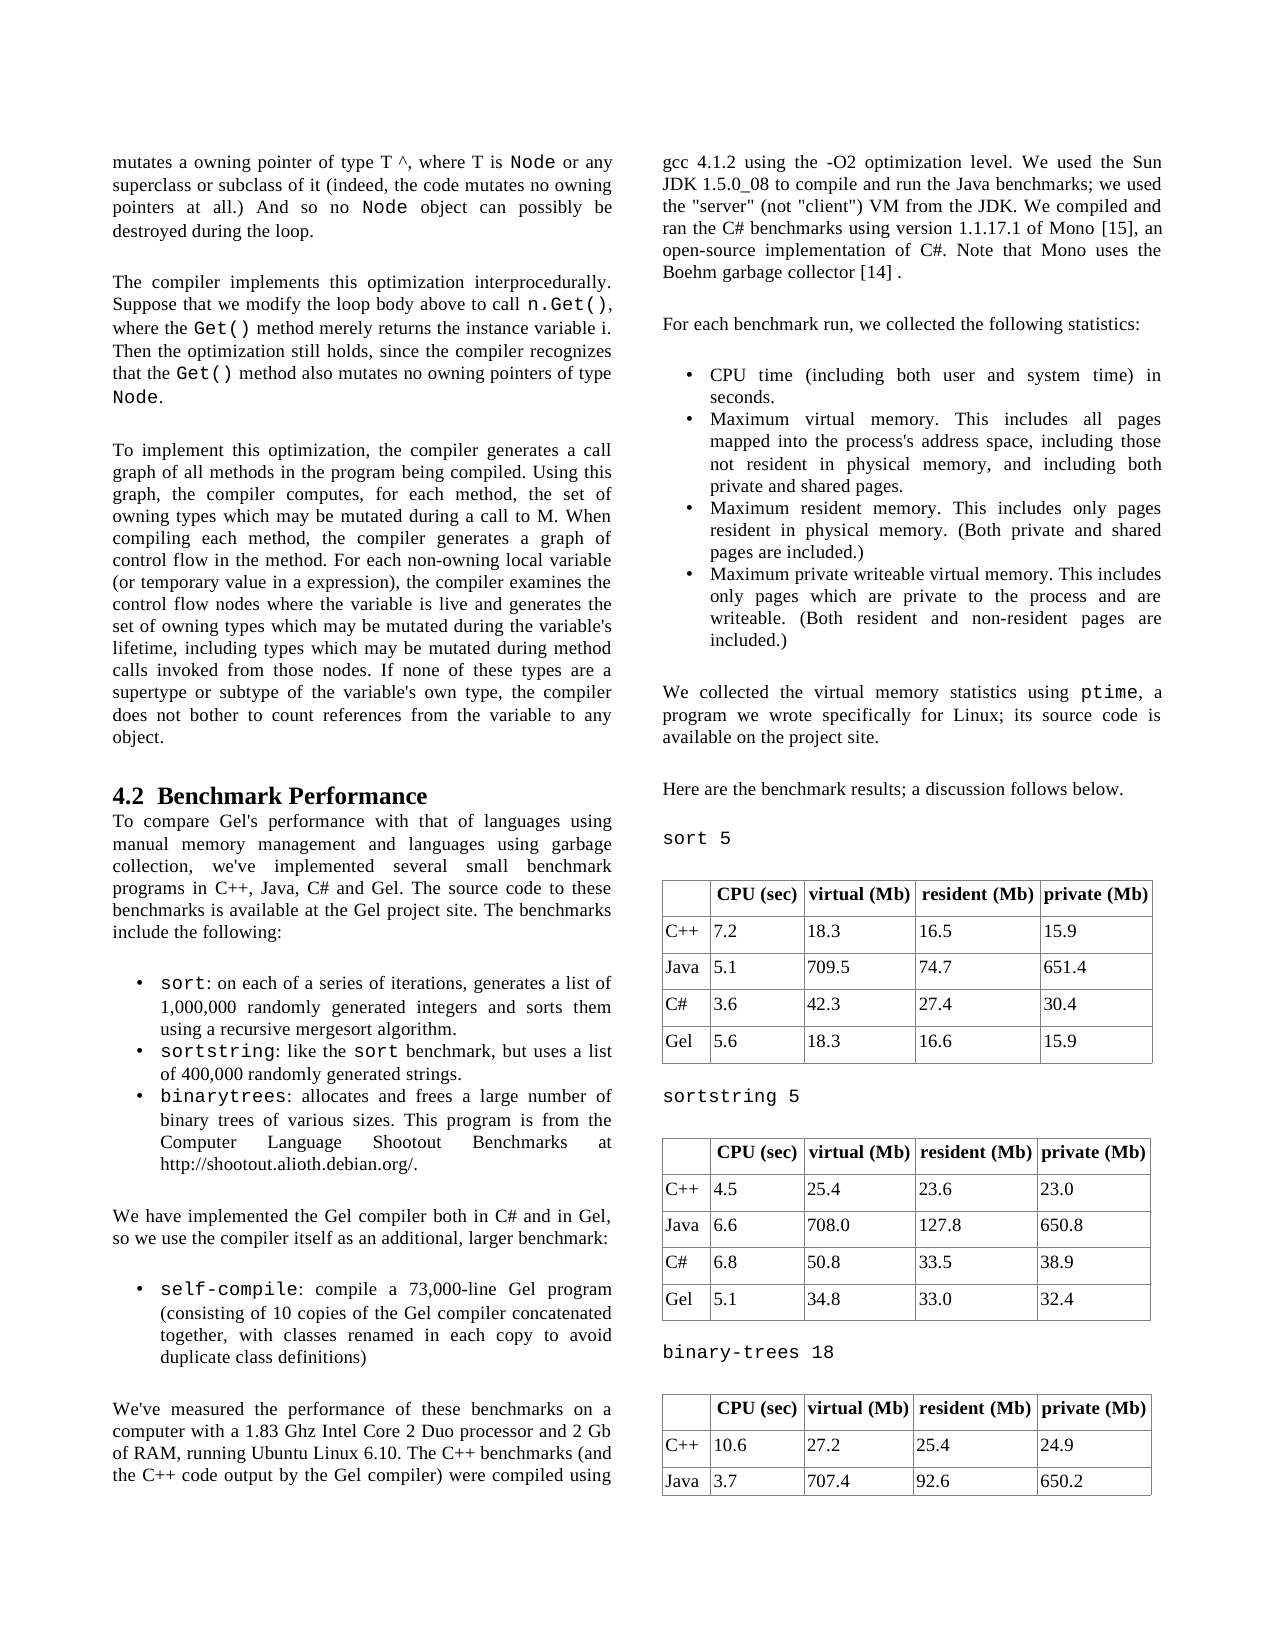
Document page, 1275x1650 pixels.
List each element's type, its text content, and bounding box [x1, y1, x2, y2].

text mutates a owning pointer of type T ^, where T is Node or any superclass or subclass of it (indeed, the code mutates no owning pointers at all.) And so no Node object can possibly be destroyed during the loop. [112, 150, 613, 241]
table_cell 34.8 [805, 1285, 915, 1320]
table_header CPU (sec) [711, 881, 804, 916]
table_cell 25.4 [914, 1431, 1037, 1467]
table_header resident (Mb) [916, 881, 1040, 916]
table_cell 3.6 [711, 990, 804, 1026]
text sortstring 5 [662, 1063, 1162, 1108]
list CPU time (including both user and system time) in seconds. [686, 363, 1162, 408]
table_cell 15.9 [1041, 917, 1152, 953]
table_cell C# [663, 1248, 710, 1284]
table_cell C++ [663, 917, 710, 953]
table_cell C# [663, 990, 710, 1026]
table_cell 3.7 [711, 1468, 804, 1495]
text sort 5 [662, 829, 1162, 850]
table_cell 30.4 [1041, 990, 1152, 1026]
list sort: on each of a series of iterations, generates a list of 1,000,000 randomly generated integers and sorts them using a recursive mergesort algorithm. [136, 972, 613, 1039]
table_cell 33.0 [916, 1285, 1037, 1320]
table_header CPU (sec) [711, 1139, 804, 1174]
table_cell 651.4 [1041, 954, 1152, 989]
table_cell 5.1 [711, 954, 804, 989]
table_cell 27.2 [805, 1431, 913, 1467]
table_cell 25.4 [805, 1175, 915, 1211]
table_cell C++ [663, 1175, 710, 1211]
table_header resident (Mb) [916, 1139, 1037, 1174]
text The compiler implements this optimization interprocedurally. Suppose that we modify the loop body above to call n.Get(), where the Get() method merely returns the instance variable i. Then the optimization still holds, since the compiler recognizes that the Get() method also mutates no owning pointers of type Node. [112, 271, 613, 408]
table_cell 23.6 [916, 1175, 1037, 1211]
table_cell 6.8 [711, 1248, 804, 1284]
list self-compile: compile a 73,000-line Gel program (consisting of 10 copies of the Gel compiler concatenated together, with classes renamed in each copy to avoid duplicate class definitions) [136, 1278, 613, 1367]
table_cell 38.9 [1038, 1248, 1150, 1284]
list binarytrees: allocates and frees a large number of binary trees of various sizes. This program is from the Computer Language Shootout Benchmarks at http://shootout.alioth.debian.org/. [136, 1085, 613, 1174]
text gcc 4.1.2 using the -O2 optimization level. We used the Sun JDK 1.5.0_08 to compile and run the Java benchmarks; we used the "server" (not "client") VM from the JDK. We compiled and ran the C# benchmarks using version 1.1.17.1 of Mono [15], an open-source implementation of C#. Note that Mono uses the Boehm garbage collector [14] . [662, 150, 1162, 282]
text We collected the virtual memory statistics using ptime, a program we wrote specifically for Linux; its source code is available on the project site. [662, 680, 1162, 748]
table_cell 24.9 [1038, 1431, 1151, 1467]
table_header [663, 1139, 710, 1174]
table_header private (Mb) [1041, 881, 1152, 916]
table_cell Gel [663, 1027, 710, 1062]
table_cell 23.0 [1038, 1175, 1150, 1211]
text We've measured the performance of these benchmarks on a computer with a 1.83 Ghz Intel Core 2 Duo processor and 2 Gb of RAM, running Ubuntu Linux 6.10. The C++ benchmarks (and the C++ code output by the Gel compiler) were compiled using [112, 1397, 613, 1485]
table_cell 92.6 [914, 1468, 1037, 1495]
list Maximum resident memory. This includes only pages resident in physical memory. (Both private and shared pages are included.) [686, 496, 1162, 562]
table_header private (Mb) [1038, 1139, 1150, 1174]
table_cell 650.8 [1038, 1212, 1150, 1247]
table_cell 18.3 [805, 917, 915, 953]
table_header [663, 1395, 710, 1430]
text To compare Gel's performance with that of languages using manual memory management and languages using garbage collection, we've implemented several small benchmark programs in C++, Java, C# and Gel. The source code to these benchmarks is available at the Gel project site. The benchmarks include the following: [112, 810, 613, 942]
table_cell Java [663, 1468, 710, 1495]
table_cell 50.8 [805, 1248, 915, 1284]
table_header virtual (Mb) [805, 881, 915, 916]
text Here are the benchmark results; a discussion follows below. [662, 777, 1162, 799]
text For each benchmark run, we collected the following statistics: [662, 312, 1162, 334]
table_cell 4.5 [711, 1175, 804, 1211]
table_cell 5.6 [711, 1027, 804, 1062]
table_cell 42.3 [805, 990, 915, 1026]
table_cell Java [663, 954, 710, 989]
text We have implemented the Gel compiler both in C# and in Gel, so we use the compiler itself as an additional, larger benchmark: [112, 1204, 613, 1248]
list Maximum private writeable virtual memory. This includes only pages which are private to the process and are writeable. (Both resident and non-resident pages are included.) [686, 562, 1162, 651]
text binary-trees 18 [662, 1320, 1162, 1364]
table_cell Gel [663, 1285, 710, 1320]
table_cell 16.6 [916, 1027, 1040, 1062]
subtitle Benchmark Performance [112, 781, 613, 810]
table_header [663, 881, 710, 916]
table_cell 18.3 [805, 1027, 915, 1062]
table_header resident (Mb) [914, 1395, 1037, 1430]
table_cell 127.8 [916, 1212, 1037, 1247]
list sortstring: like the sort benchmark, but uses a list of 400,000 randomly generated strings. [136, 1039, 613, 1085]
table_header virtual (Mb) [805, 1139, 915, 1174]
table_cell C++ [663, 1431, 710, 1467]
table_cell 7.2 [711, 917, 804, 953]
table_cell 709.5 [805, 954, 915, 989]
table_cell 27.4 [916, 990, 1040, 1026]
table_cell 16.5 [916, 917, 1040, 953]
table_cell 33.5 [916, 1248, 1037, 1284]
table_cell 650.2 [1038, 1468, 1151, 1495]
table_header virtual (Mb) [805, 1395, 913, 1430]
table_cell 5.1 [711, 1285, 804, 1320]
table_cell 15.9 [1041, 1027, 1152, 1062]
table_header CPU (sec) [711, 1395, 804, 1430]
table_cell 32.4 [1038, 1285, 1150, 1320]
table_header private (Mb) [1038, 1395, 1151, 1430]
table_cell 10.6 [711, 1431, 804, 1467]
table_cell 707.4 [805, 1468, 913, 1495]
text To implement this optimization, the compiler generates a call graph of all methods in the program being compiled. Using this graph, the compiler computes, for each method, the set of owning types which may be mutated during a call to M. When compiling each method, the compiler generates a graph of control flow in the method. For each non-owning local variable (or temporary value in a expression), the compiler examines the control flow nodes where the variable is live and generates the set of owning types which may be mutated during the variable's lifetime, including types which may be mutated during method calls invoked from those nodes. If none of these types are a supertype or subtype of the variable's own type, the compiler does not bother to count references from the variable to any object. [112, 438, 613, 747]
table_cell 708.0 [805, 1212, 915, 1247]
table_cell Java [663, 1212, 710, 1247]
table_cell 74.7 [916, 954, 1040, 989]
table_cell 6.6 [711, 1212, 804, 1247]
list Maximum virtual memory. This includes all pages mapped into the process's address space, including those not resident in physical memory, and including both private and shared pages. [686, 408, 1162, 496]
